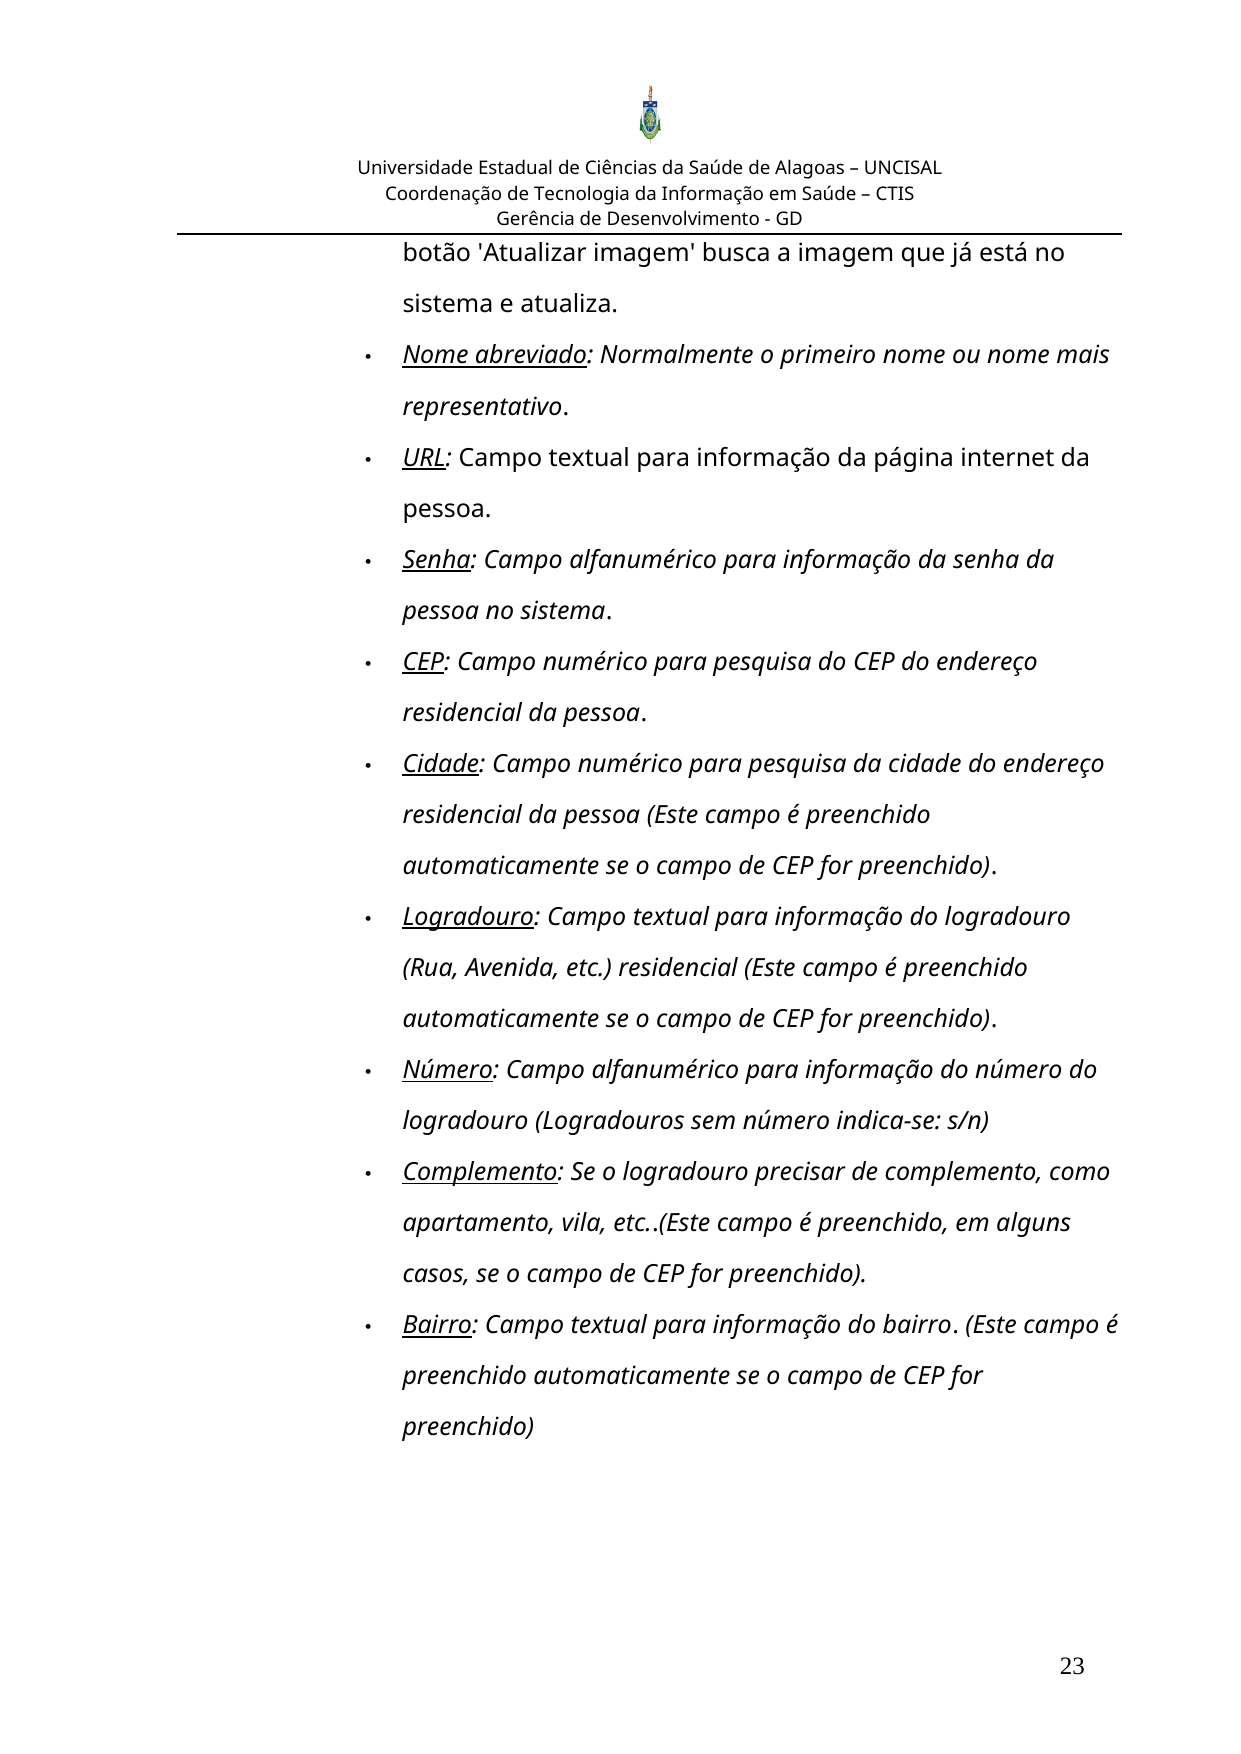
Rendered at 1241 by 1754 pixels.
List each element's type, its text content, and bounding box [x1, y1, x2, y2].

list botão 'Atualizar imagem' busca a imagem que já está no sistema e atualiza. [365, 235, 1122, 320]
list Cidade: Campo numérico para pesquisa da cidade do endereço residencial da pessoa (Este campo é preenchido automaticamente se o campo de CEP for preenchido). [365, 746, 1122, 882]
list Logradouro: Campo textual para informação do logradouro (Rua, Avenida, etc.) residencial (Este campo é preenchido automaticamente se o campo de CEP for preenchido). [365, 899, 1122, 1035]
list CEP: Campo numérico para pesquisa do CEP do endereço residencial da pessoa. [365, 643, 1122, 728]
list Senha: Campo alfanumérico para informação da senha da pessoa no sistema. [365, 541, 1122, 626]
list Complemento: Se o logradouro precisar de complemento, como apartamento, vila, etc..(Este campo é preenchido, em alguns casos, se o campo de CEP for preenchido). [365, 1154, 1122, 1290]
list Bairro: Campo textual para informação do bairro. (Este campo é preenchido automaticamente se o campo de CEP for preenchido) [365, 1307, 1122, 1443]
picture [638, 82, 662, 146]
list Número: Campo alfanumérico para informação do número do logradouro (Logradouros sem número indica-se: s/n) [365, 1052, 1122, 1137]
list URL: Campo textual para informação da página internet da pessoa. [365, 439, 1122, 524]
list Nome abreviado: Normalmente o primeiro nome ou nome mais representativo. [365, 337, 1122, 422]
